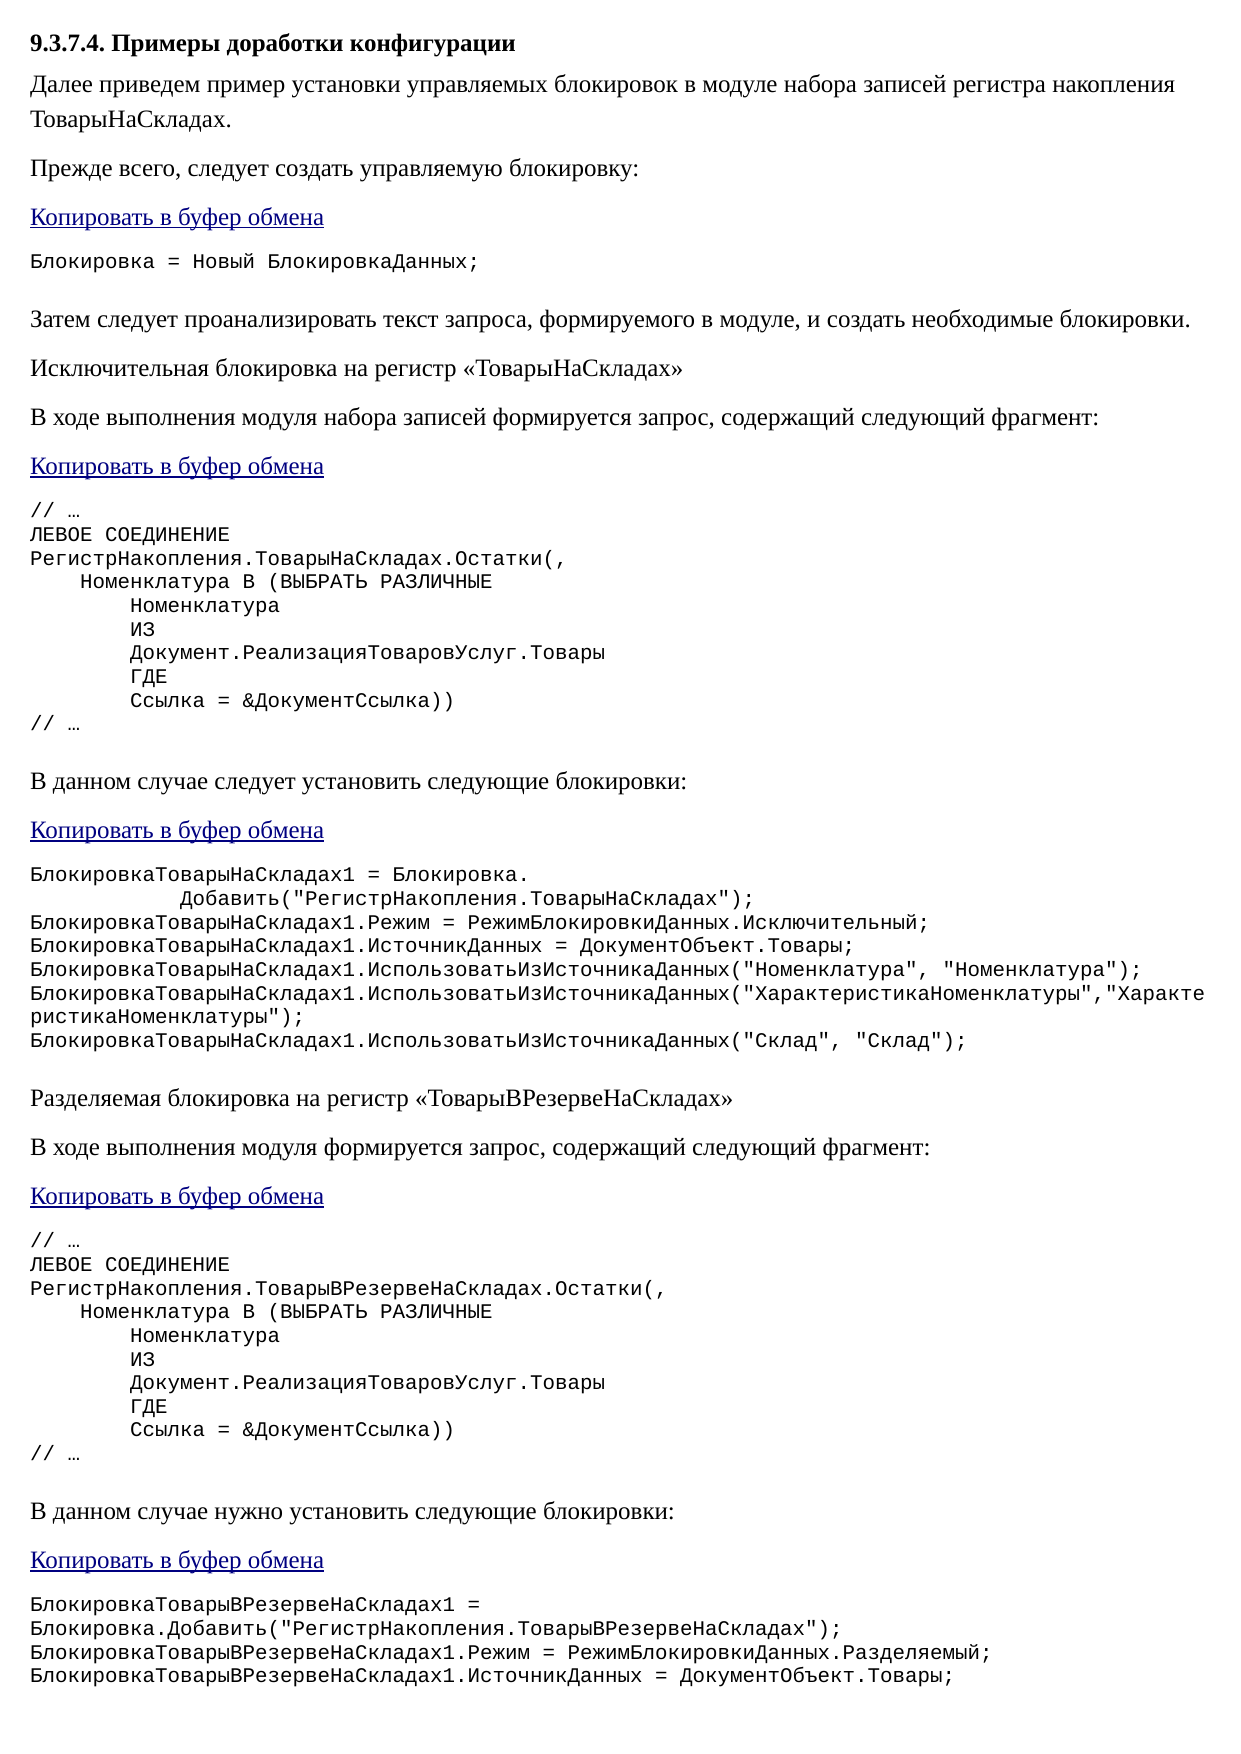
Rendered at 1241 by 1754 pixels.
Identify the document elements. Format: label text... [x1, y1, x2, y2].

text Копировать в буфер обмена [30, 202, 1211, 231]
text БлокировкаТоварыВРезервеНаСкладах1 = Блокировка.Добавить("РегистрНакопления.ТоварыВРезервеНаСкладах"); [30, 1594, 1211, 1642]
text ИЗ [30, 619, 1211, 642]
text В данном случае нужно установить следующие блокировки: [30, 1496, 1211, 1525]
text В ходе выполнения модуля формируется запрос, содержащий следующий фрагмент: [30, 1132, 1211, 1161]
text БлокировкаТоварыНаСкладах1.ИсточникДанных = ДокументОбъект.Товары; [30, 935, 1211, 959]
text Исключительная блокировка на регистр «ТоварыНаСкладах» [30, 353, 1211, 382]
text Номенклатура [30, 1325, 1211, 1348]
text Копировать в буфер обмена [30, 1181, 1211, 1210]
text РегистрНакопления.ТоварыВРезервеНаСкладах.Остатки(, [30, 1278, 1211, 1301]
text БлокировкаТоварыНаСкладах1.Режим = РежимБлокировкиДанных.Исключительный; [30, 912, 1211, 935]
text БлокировкаТоварыНаСкладах1.ИспользоватьИзИсточникаДанных("Номенклатура", "Номенклатура"); [30, 959, 1211, 983]
text // … [30, 713, 1211, 737]
text ГДЕ [30, 1396, 1211, 1419]
text // … [30, 1230, 1211, 1254]
text БлокировкаТоварыВРезервеНаСкладах1.Режим = РежимБлокировкиДанных.Разделяемый; [30, 1642, 1211, 1665]
text Разделяемая блокировка на регистр «ТоварыВРезервеНаСкладах» [30, 1083, 1211, 1112]
text БлокировкаТоварыВРезервеНаСкладах1.ИсточникДанных = ДокументОбъект.Товары; [30, 1665, 1211, 1689]
text Ссылка = &ДокументСсылка)) [30, 1419, 1211, 1443]
text Ссылка = &ДокументСсылка)) [30, 689, 1211, 713]
text Документ.РеализацияТоваровУслуг.Товары [30, 642, 1211, 666]
text Документ.РеализацияТоваровУслуг.Товары [30, 1372, 1211, 1396]
text Номенклатура В (ВЫБРАТЬ РАЗЛИЧНЫЕ [30, 571, 1211, 595]
text РегистрНакопления.ТоварыНаСкладах.Остатки(, [30, 548, 1211, 571]
text Далее приведем пример установки управляемых блокировок в модуле набора записей регистра накопления ТоварыНаСкладах. [30, 69, 1211, 133]
text ЛЕВОЕ СОЕДИНЕНИЕ [30, 524, 1211, 548]
text Копировать в буфер обмена [30, 1545, 1211, 1574]
text БлокировкаТоварыНаСкладах1.ИспользоватьИзИсточникаДанных("Склад", "Склад"); [30, 1030, 1211, 1054]
text Копировать в буфер обмена [30, 451, 1211, 480]
subtitle 9.3.7.4. Примеры доработки конфигурации [30, 28, 1211, 57]
text ИЗ [30, 1348, 1211, 1372]
text В данном случае следует установить следующие блокировки: [30, 766, 1211, 795]
text Копировать в буфер обмена [30, 815, 1211, 844]
text В ходе выполнения модуля набора записей формируется запрос, содержащий следующий фрагмент: [30, 402, 1211, 431]
text Затем следует проанализировать текст запроса, формируемого в модуле, и создать необходимые блокировки. [30, 304, 1211, 333]
text ГДЕ [30, 666, 1211, 689]
text Прежде всего, следует создать управляемую блокировку: [30, 153, 1211, 182]
text // … [30, 500, 1211, 524]
text БлокировкаТоварыНаСкладах1.ИспользоватьИзИсточникаДанных("ХарактеристикаНоменклатуры","ХарактеристикаНоменклатуры"); [30, 983, 1211, 1030]
text БлокировкаТоварыНаСкладах1 = Блокировка. [30, 864, 1211, 888]
text Добавить("РегистрНакопления.ТоварыНаСкладах"); [30, 888, 1211, 912]
text Номенклатура В (ВЫБРАТЬ РАЗЛИЧНЫЕ [30, 1301, 1211, 1325]
text // … [30, 1443, 1211, 1467]
text ЛЕВОЕ СОЕДИНЕНИЕ [30, 1254, 1211, 1278]
text Блокировка = Новый БлокировкаДанных; [30, 251, 1211, 275]
text Номенклатура [30, 595, 1211, 619]
